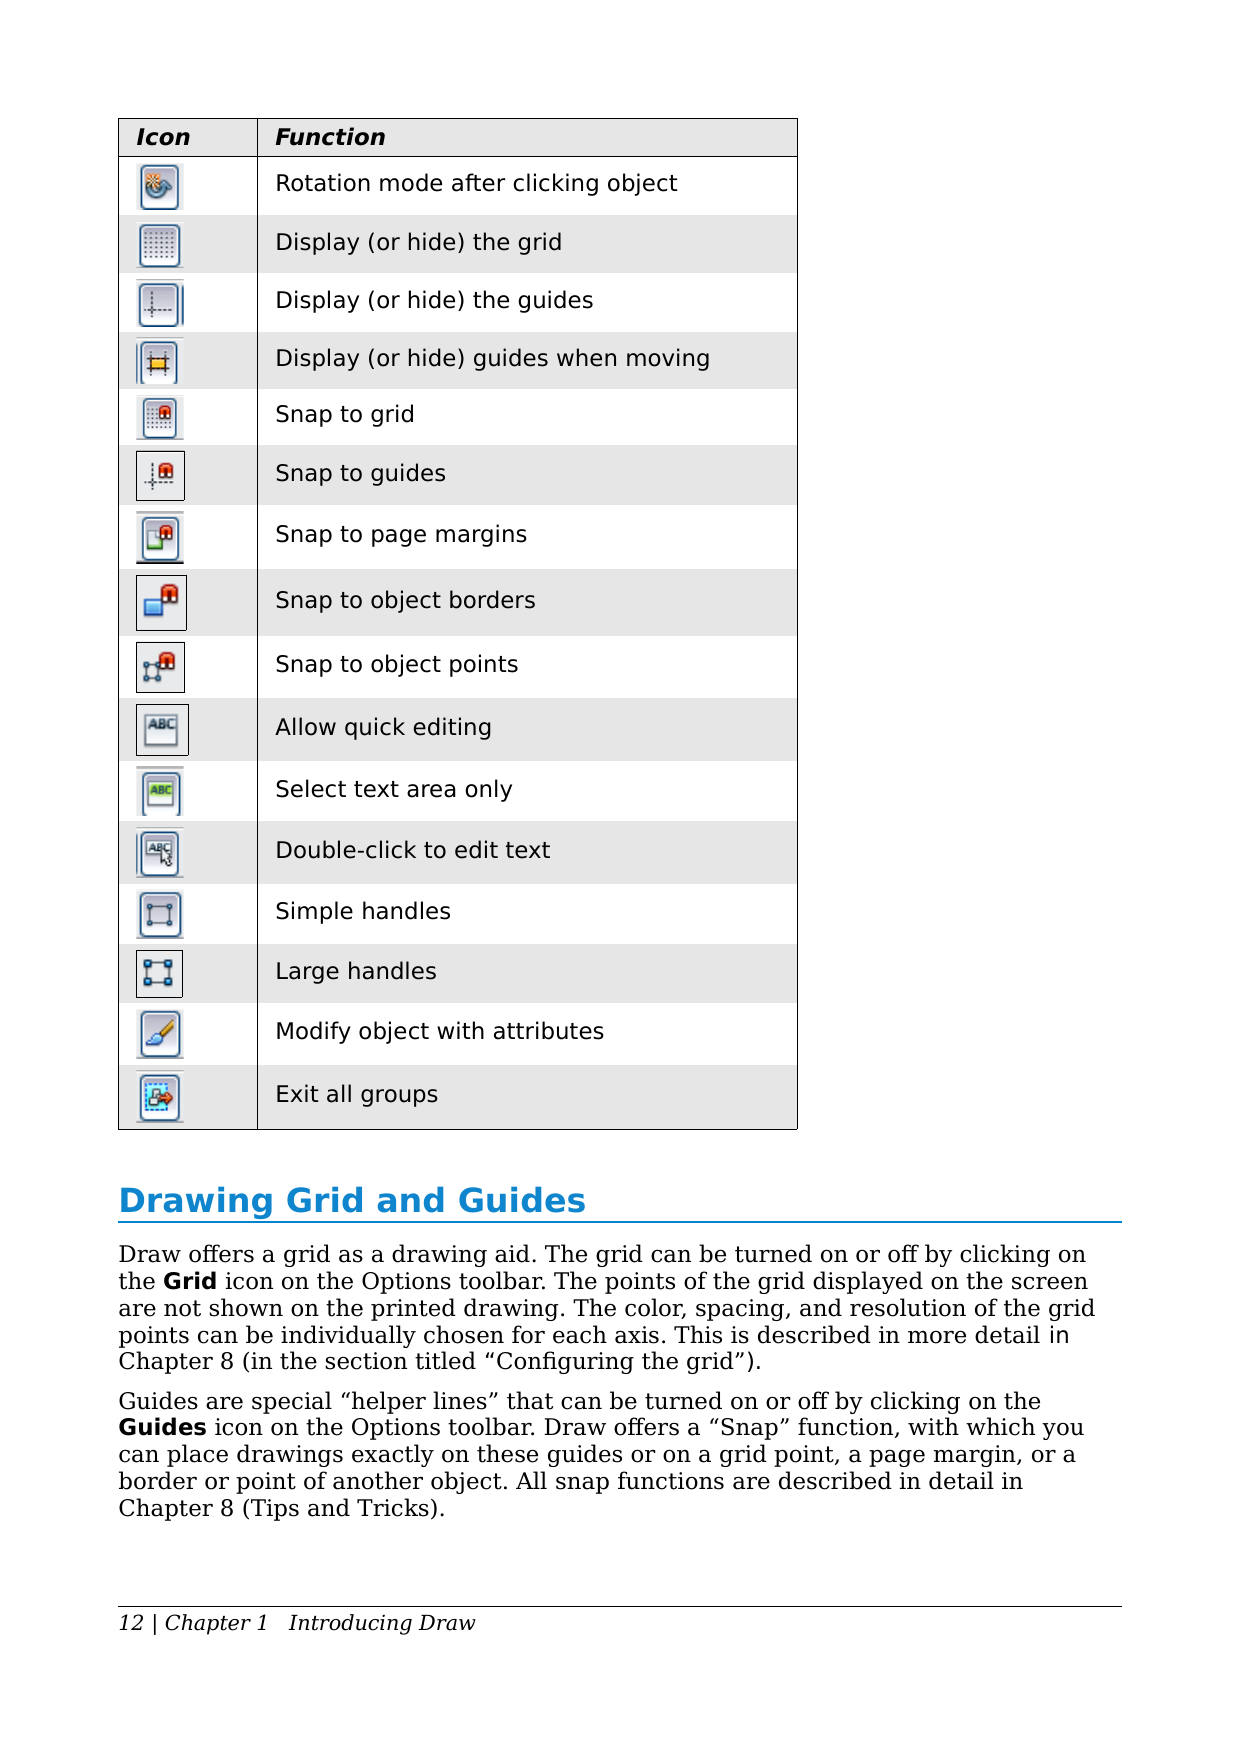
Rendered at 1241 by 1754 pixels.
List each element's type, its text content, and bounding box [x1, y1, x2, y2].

table_cell Allow quick editing [258, 698, 797, 761]
picture [136, 337, 184, 384]
picture [136, 395, 184, 440]
table_cell [119, 821, 257, 884]
subtitle Drawing Grid and Guides [118, 1182, 1122, 1221]
table_cell [119, 944, 257, 1003]
table_cell [119, 636, 257, 698]
table_cell Simple handles [258, 884, 797, 944]
picture [136, 1008, 184, 1059]
table_cell [119, 332, 257, 389]
picture [137, 705, 188, 755]
picture [137, 951, 182, 997]
table_cell Display (or hide) the grid [258, 215, 797, 273]
text Draw offers a grid as a drawing aid. The grid can be turned on or off by clicking on the Grid icon on the Options toolbar. The points of the grid displayed on the screen are not shown on the printed drawing. The color, spacing, and resolution of the grid points can be individually chosen for each axis. This is described in more detail in Chapter 8 (in the section titled “Configuring the grid”). [118, 1241, 1122, 1375]
table_cell Rotation mode after clicking object [258, 157, 797, 215]
table_cell Display (or hide) guides when moving [258, 332, 797, 389]
table_cell Double-click to edit text [258, 821, 797, 884]
table_cell Display (or hide) the guides [258, 274, 797, 332]
table_cell Snap to object borders [258, 569, 797, 636]
table_cell [119, 1065, 257, 1129]
picture [136, 221, 184, 268]
table_cell [119, 445, 257, 505]
table_cell [119, 1003, 257, 1065]
table_cell Snap to guides [258, 445, 797, 505]
table_cell Exit all groups [258, 1065, 797, 1129]
text Guides are special “helper lines” that can be turned on or off by clicking on the Guides icon on the Options toolbar. Draw offers a “Snap” function, with which you can place drawings exactly on these guides or on a grid point, a page margin, or a border or point of another object. All snap functions are described in detail in Chapter 8 (Tips and Tricks). [118, 1388, 1122, 1522]
picture [136, 162, 184, 210]
table_cell [119, 698, 257, 761]
table_cell [119, 215, 257, 273]
picture [137, 643, 184, 692]
table_cell [119, 761, 257, 821]
table_cell Snap to grid [258, 389, 797, 445]
table_header Function [258, 119, 797, 156]
table_cell [119, 884, 257, 944]
table_cell Snap to object points [258, 636, 797, 698]
table_cell [119, 157, 257, 215]
picture [137, 452, 184, 500]
table_header Icon [119, 119, 257, 156]
picture [137, 576, 186, 630]
picture [136, 511, 184, 564]
picture [136, 1070, 184, 1123]
picture [136, 279, 184, 327]
table_cell Modify object with attributes [258, 1003, 797, 1065]
table_cell [119, 389, 257, 445]
picture [136, 827, 184, 878]
picture [136, 889, 184, 939]
table_cell Select text area only [258, 761, 797, 821]
table_cell [119, 505, 257, 569]
table_cell Snap to page margins [258, 505, 797, 569]
table_cell [119, 274, 257, 332]
table_cell [119, 569, 257, 636]
table_cell Large handles [258, 944, 797, 1003]
picture [136, 766, 184, 816]
